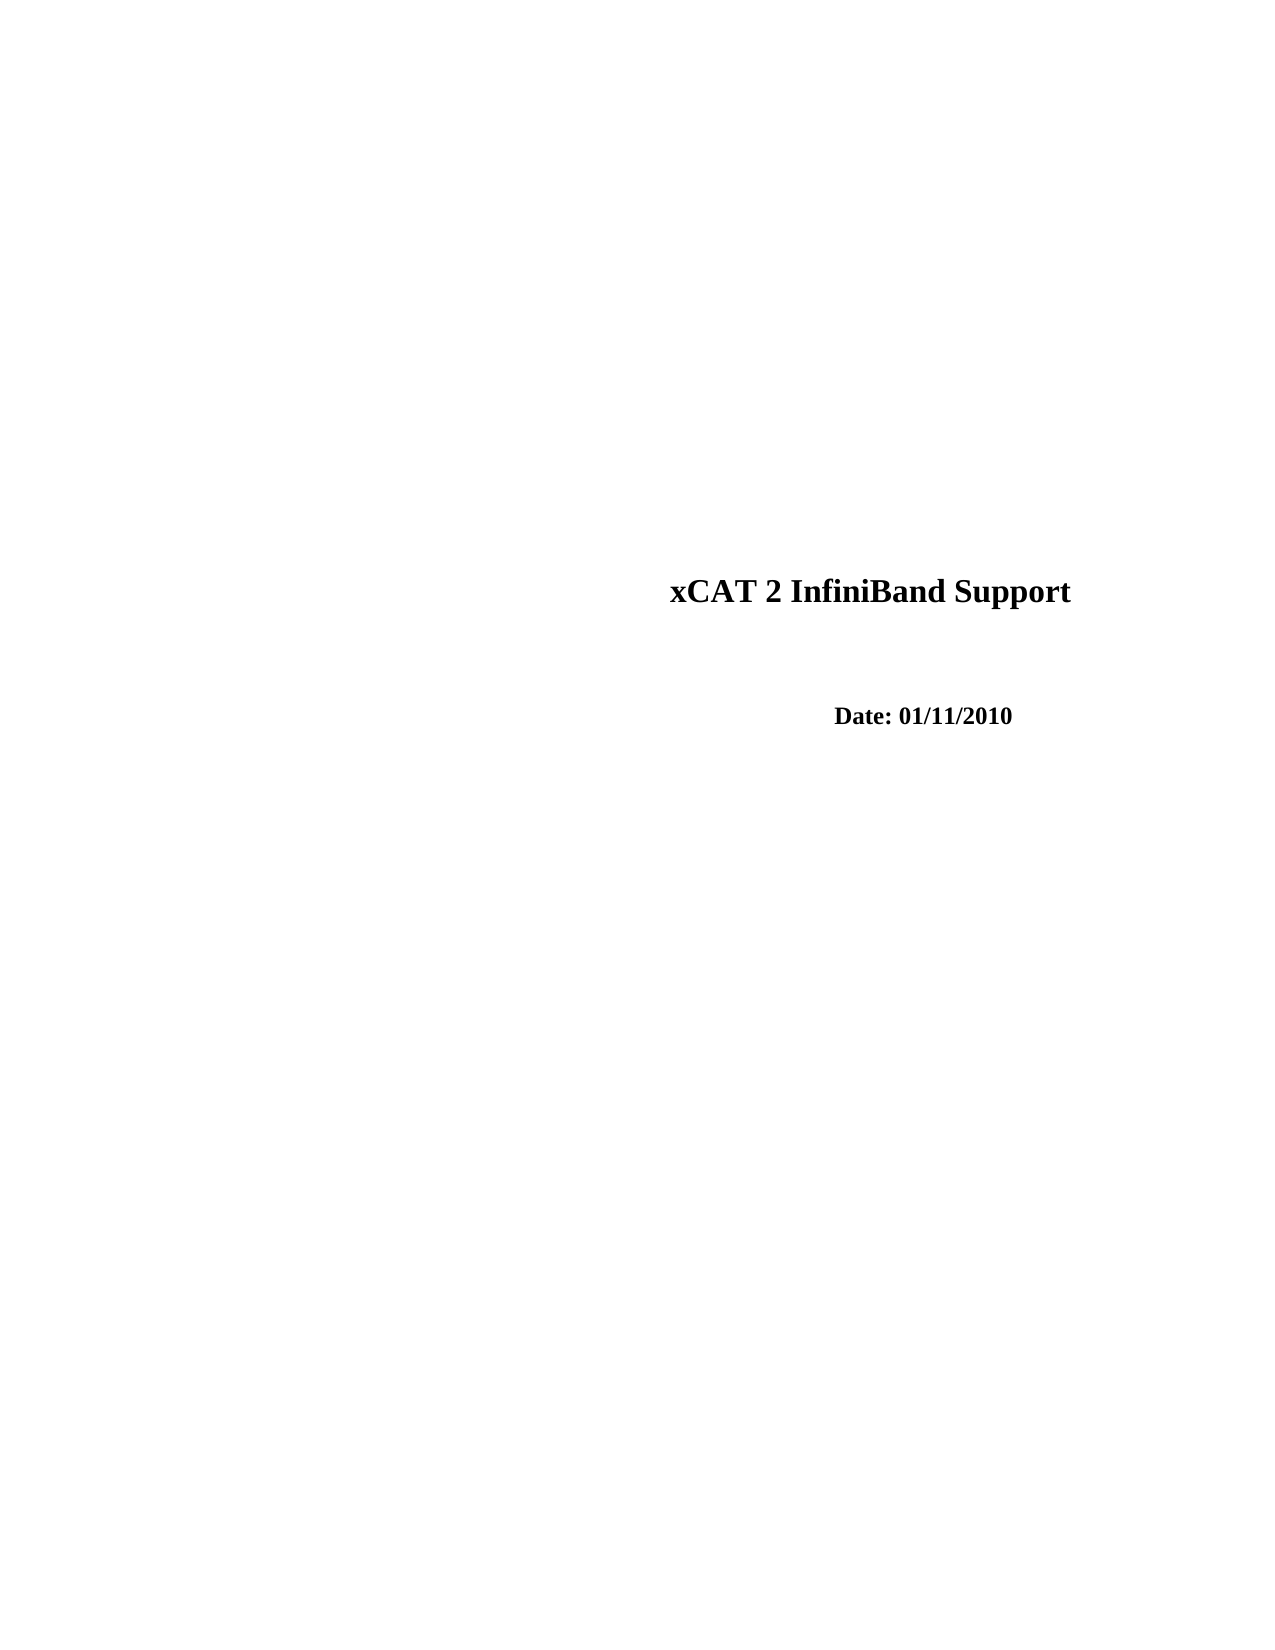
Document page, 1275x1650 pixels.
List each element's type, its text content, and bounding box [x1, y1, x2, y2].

text xCAT 2 InfiniBand Support [187, 572, 1087, 610]
text Date: 01/11/2010 [375, 701, 1087, 730]
